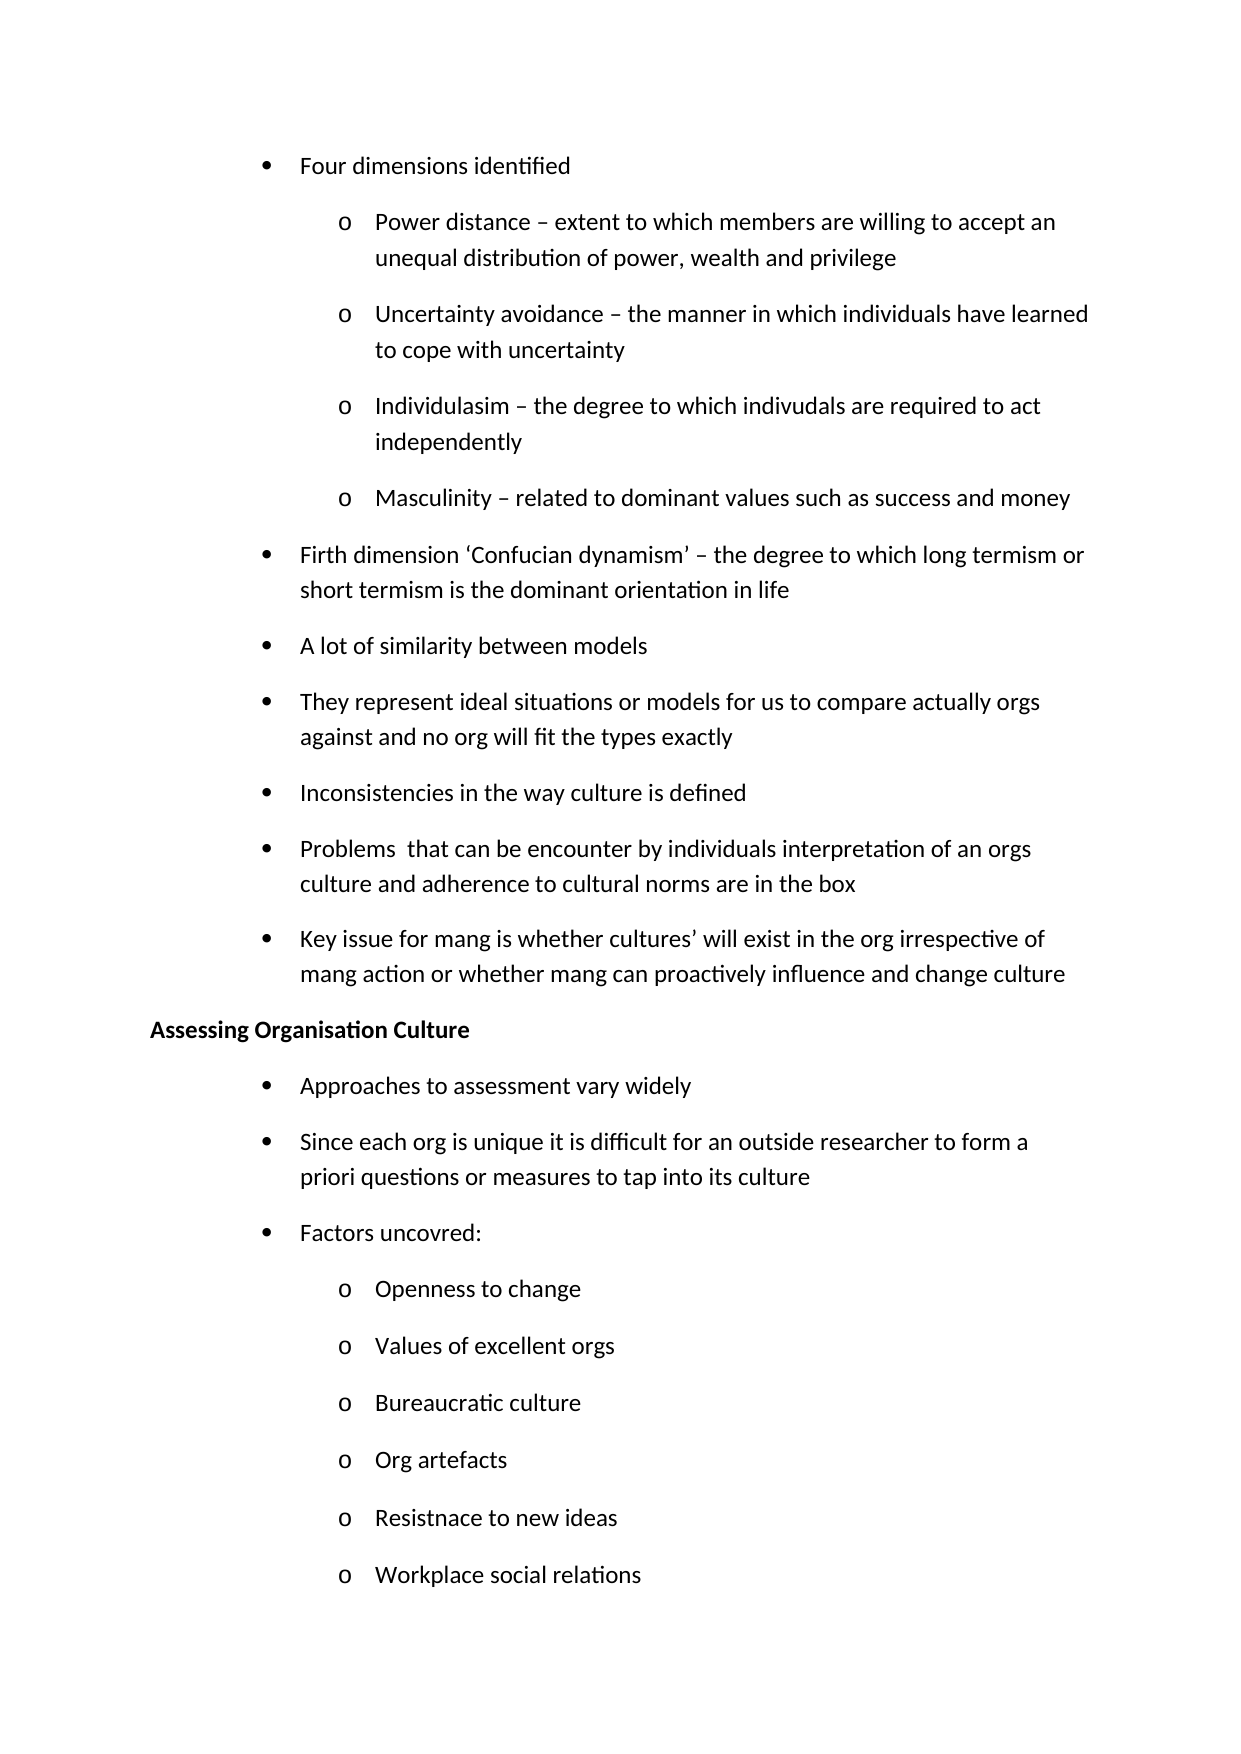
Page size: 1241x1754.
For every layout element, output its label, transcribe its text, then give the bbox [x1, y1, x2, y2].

list Firth dimension ‘Confucian dynamism’ – the degree to which long termism or short termism is the dominant orientation in life [262, 539, 1090, 605]
list Since each org is unique it is difficult for an outside researcher to form a priori questions or measures to tap into its culture [262, 1126, 1090, 1192]
list Approaches to assessment vary widely [262, 1070, 1090, 1101]
list Factors uncovred: [262, 1217, 1090, 1247]
list Key issue for mang is whether cultures’ will exist in the org irrespective of mang action or whether mang can proactively influence and change culture [262, 923, 1090, 989]
text Assessing Organisation Culture [150, 1014, 1090, 1045]
list Resistnace to new ideas [337, 1502, 1090, 1534]
list Uncertainty avoidance – the manner in which individuals have learned to cope with uncertainty [337, 298, 1090, 365]
list Values of excellent orgs [337, 1330, 1090, 1362]
list They represent ideal situations or models for us to compare actually orgs against and no org will fit the types exactly [262, 686, 1090, 752]
list Bureaucratic culture [337, 1387, 1090, 1419]
list Power distance – extent to which members are willing to accept an unequal distribution of power, wealth and privilege [337, 206, 1090, 273]
list Four dimensions identified [262, 150, 1090, 181]
list A lot of similarity between models [262, 630, 1090, 661]
list Inconsistencies in the way culture is defined [262, 777, 1090, 807]
list Masculinity – related to dominant values such as success and money [337, 482, 1090, 514]
list Org artefacts [337, 1444, 1090, 1476]
list Workplace social relations [337, 1559, 1090, 1591]
list Individulasim – the degree to which indivudals are required to act independently [337, 390, 1090, 457]
list Problems that can be encounter by individuals interpretation of an orgs culture and adherence to cultural norms are in the box [262, 833, 1090, 898]
list Openness to change [337, 1273, 1090, 1304]
